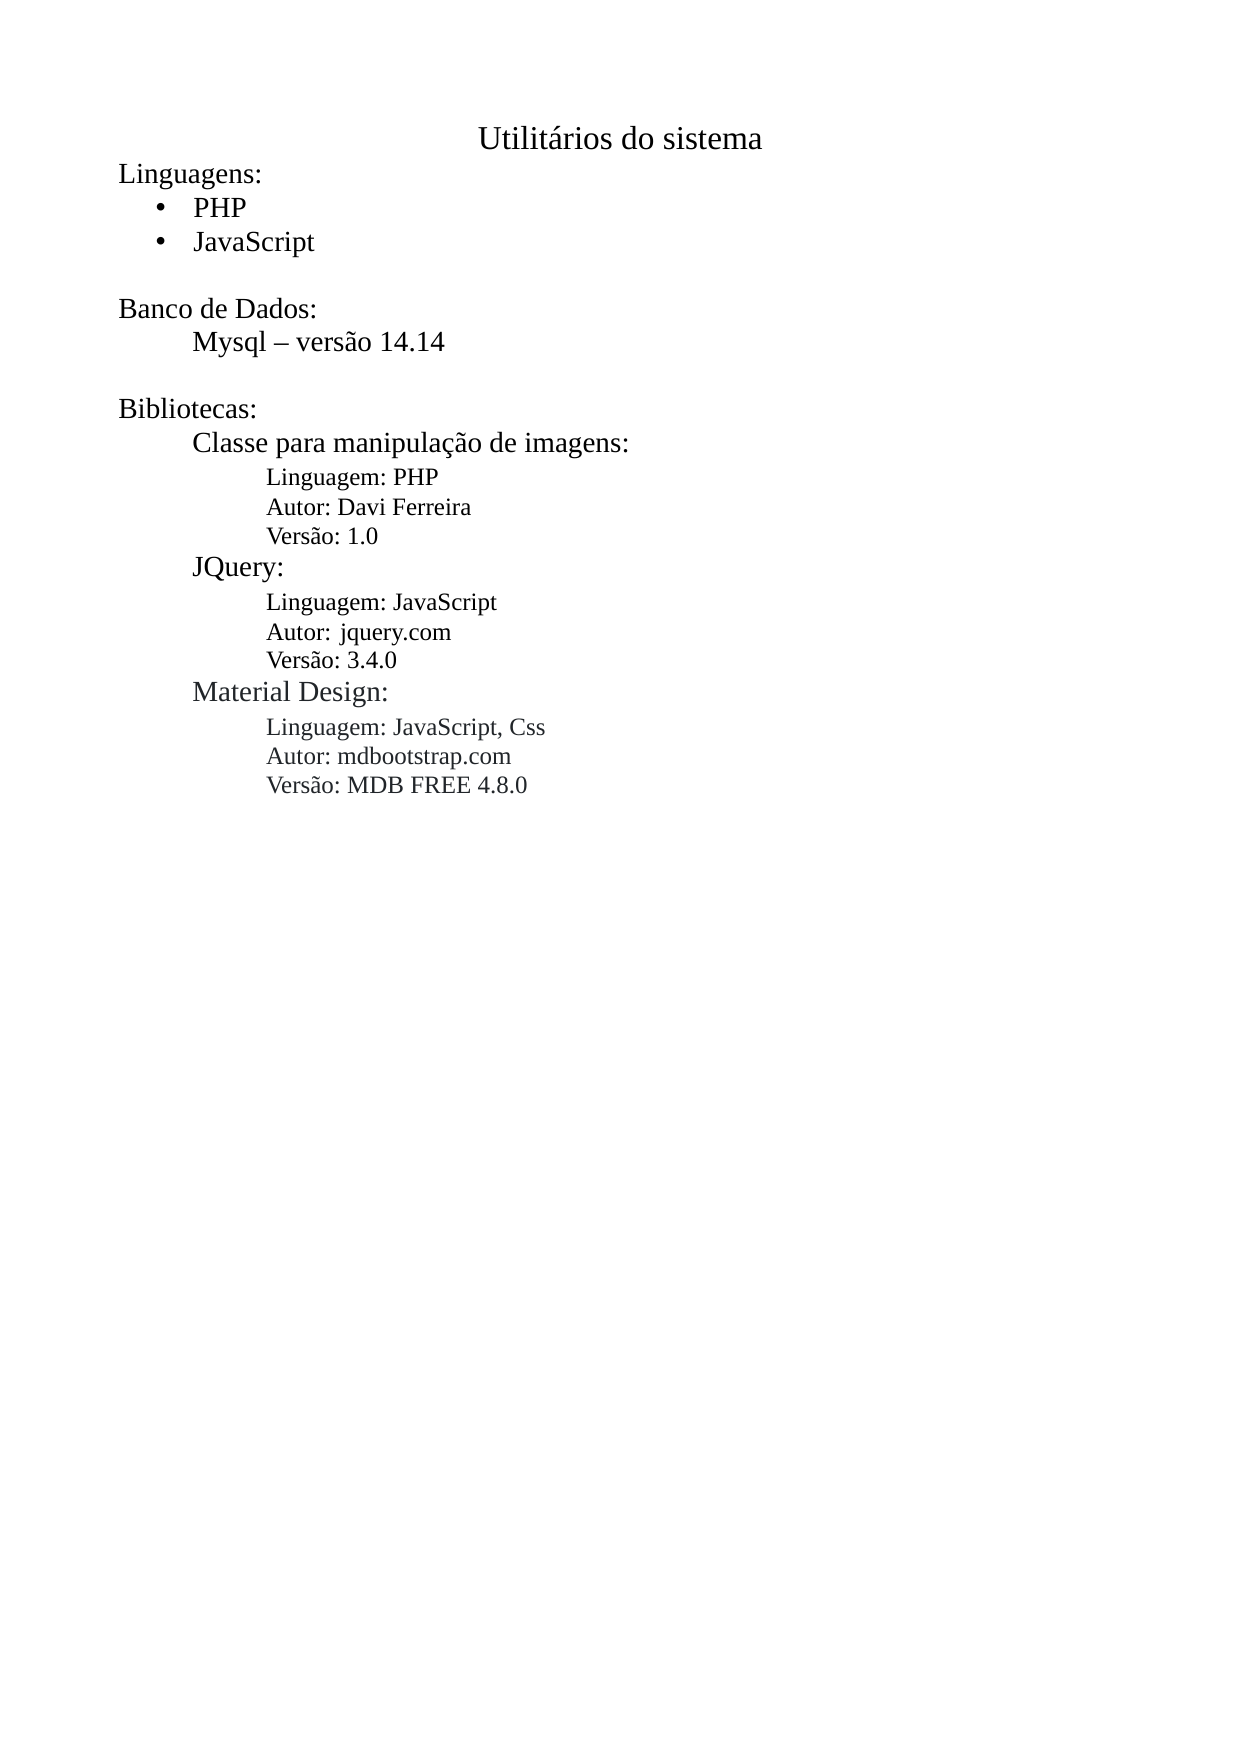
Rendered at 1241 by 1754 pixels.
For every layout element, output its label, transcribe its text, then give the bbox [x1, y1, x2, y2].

list PHP [156, 190, 1122, 224]
text Autor: mdbootstrap.com [118, 741, 1122, 770]
text Versão: 1.0 [118, 521, 1122, 549]
text Mysql – versão 14.14 [118, 324, 1122, 358]
text Utilitários do sistema [118, 118, 1122, 156]
text Banco de Dados: [118, 291, 1122, 324]
text Classe para manipulação de imagens: [118, 425, 1122, 458]
text Autor: Davi Ferreira [118, 492, 1122, 521]
text Autor: jquery.com [118, 617, 1122, 645]
text Material Design: [118, 674, 1122, 708]
text Linguagem: JavaScript, Css [118, 708, 1122, 741]
text Linguagens: [118, 156, 1122, 190]
text Versão: MDB FREE 4.8.0 [118, 770, 1122, 799]
text Bibliotecas: [118, 391, 1122, 425]
text Linguagem: JavaScript [118, 583, 1122, 617]
text JQuery: [118, 549, 1122, 583]
text Versão: 3.4.0 [118, 645, 1122, 674]
text Linguagem: PHP [118, 458, 1122, 492]
list JavaScript [156, 224, 1122, 257]
